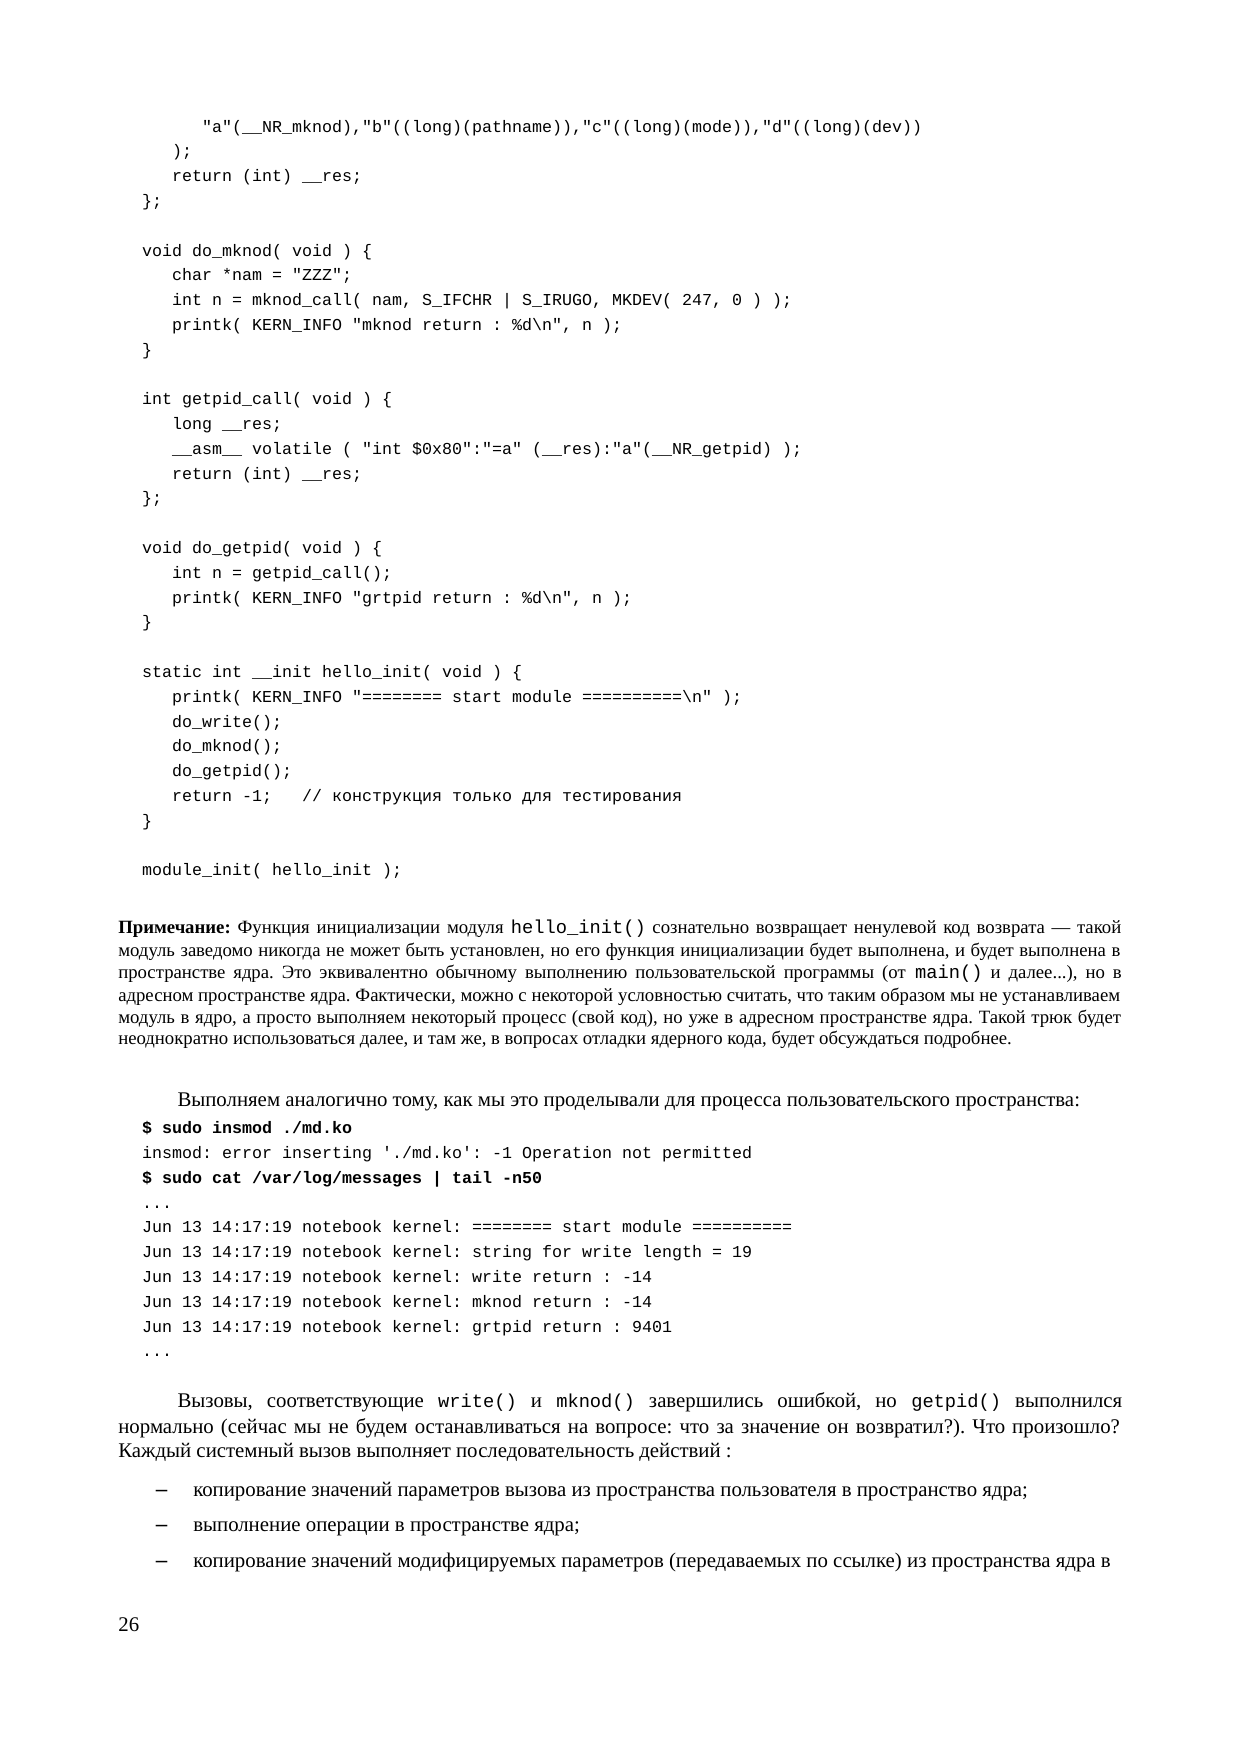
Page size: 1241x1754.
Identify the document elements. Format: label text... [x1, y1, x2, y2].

text int n = getpid_call(); [142, 564, 1122, 583]
text } [142, 812, 1122, 831]
text ... [142, 1343, 1122, 1362]
text printk( KERN_INFO "mknod return : %d\n", n ); [142, 316, 1122, 335]
text ); [142, 143, 1122, 162]
text printk( KERN_INFO "======== start module ==========\n" ); [142, 688, 1122, 707]
text Jun 13 14:17:19 notebook kernel: ======== start module ========== [142, 1219, 1122, 1238]
list копирование значений модифицируемых параметров (передаваемых по ссылке) из пространства ядра в [156, 1548, 1122, 1572]
text Jun 13 14:17:19 notebook kernel: grtpid return : 9401 [142, 1318, 1122, 1337]
text "a"(__NR_mknod),"b"((long)(pathname)),"c"((long)(mode)),"d"((long)(dev)) [142, 118, 1122, 137]
text __asm__ volatile ( "int $0x80":"=a" (__res):"a"(__NR_getpid) ); [142, 440, 1122, 459]
text void do_mknod( void ) { [142, 242, 1122, 261]
list выполнение операции в пространстве ядра; [156, 1512, 1122, 1536]
text int getpid_call( void ) { [142, 391, 1122, 410]
text return (int) __res; [142, 465, 1122, 484]
text } [142, 341, 1122, 360]
text Выполняем аналогично тому, как мы это проделывали для процесса пользовательского пространства: [118, 1087, 1122, 1111]
text Jun 13 14:17:19 notebook kernel: write return : -14 [142, 1269, 1122, 1287]
text insmod: error inserting './md.ko': -1 Operation not permitted [142, 1145, 1122, 1163]
text }; [142, 192, 1122, 211]
text int n = mknod_call( nam, S_IFCHR | S_IRUGO, MKDEV( 247, 0 ) ); [142, 292, 1122, 311]
text do_write(); [142, 713, 1122, 732]
text } [142, 614, 1122, 633]
text Вызовы, соответствующие write() и mknod() завершились ошибкой, но getpid() выполнился нормально (сейчас мы не будем останавливаться на вопросе: что за значение он возвратил?). Что произошло? Каждый системный вызов выполняет последовательность действий : [118, 1388, 1122, 1462]
text do_mknod(); [142, 738, 1122, 757]
text return -1; // конструкция только для тестирования [142, 787, 1122, 806]
text printk( KERN_INFO "grtpid return : %d\n", n ); [142, 589, 1122, 608]
text ... [142, 1194, 1122, 1213]
text do_getpid(); [142, 763, 1122, 782]
text Jun 13 14:17:19 notebook kernel: string for write length = 19 [142, 1244, 1122, 1263]
text static int __init hello_init( void ) { [142, 663, 1122, 682]
text return (int) __res; [142, 168, 1122, 187]
text char *nam = "ZZZ"; [142, 267, 1122, 286]
text $ sudo insmod ./md.ko [142, 1120, 1122, 1139]
text }; [142, 490, 1122, 509]
text Примечание: Функция инициализации модуля hello_init() сознательно возвращает ненулевой код возврата — такой модуль заведомо никогда не может быть установлен, но его функция инициализации будет выполнена, и будет выполнена в пространстве ядра. Это эквивалентно обычному выполнению пользовательской программы (от main() и далее...), но в адресном пространстве ядра. Фактически, можно с некоторой условностью считать, что таким образом мы не устанавливаем модуль в ядро, а просто выполняем некоторый процесс (свой код), но уже в адресном пространстве ядра. Такой трюк будет неоднократно использоваться далее, и там же, в вопросах отладки ядерного кода, будет обсуждаться подробнее. [118, 916, 1122, 1049]
text module_init( hello_init ); [142, 862, 1122, 881]
text $ sudo cat /var/log/messages | tail -n50 [142, 1169, 1122, 1188]
text void do_getpid( void ) { [142, 539, 1122, 558]
list копирование значений параметров вызова из пространства пользователя в пространство ядра; [156, 1476, 1122, 1501]
text long __res; [142, 416, 1122, 434]
text Jun 13 14:17:19 notebook kernel: mknod return : -14 [142, 1293, 1122, 1312]
